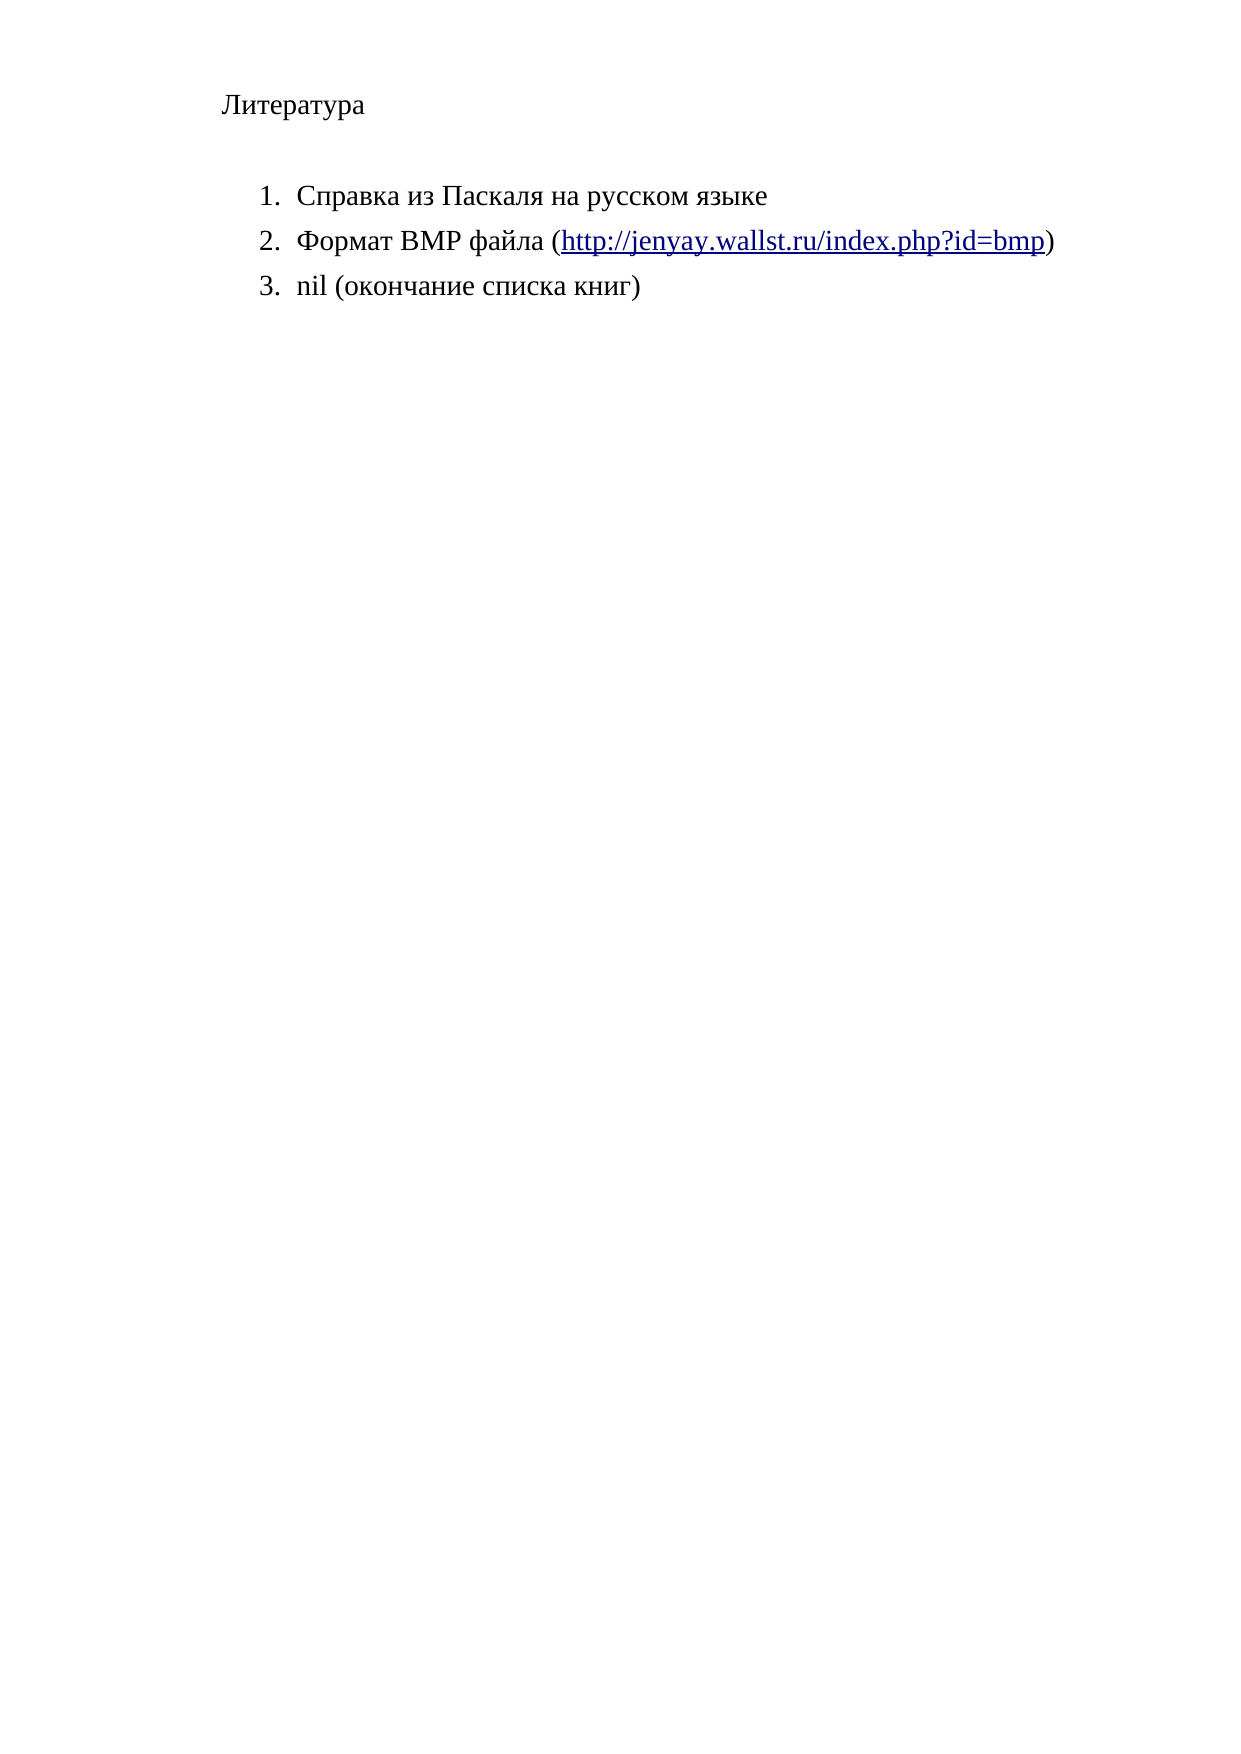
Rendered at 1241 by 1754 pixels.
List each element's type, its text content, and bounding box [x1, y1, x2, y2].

list Формат BMP файла (http://jenyay.wallst.ru/index.php?id=bmp) [185, 224, 1152, 256]
list Справка из Паскаля на русском языке [185, 179, 1152, 211]
text Литература [148, 88, 1152, 121]
list nil (окончание списка книг) [185, 269, 1152, 302]
